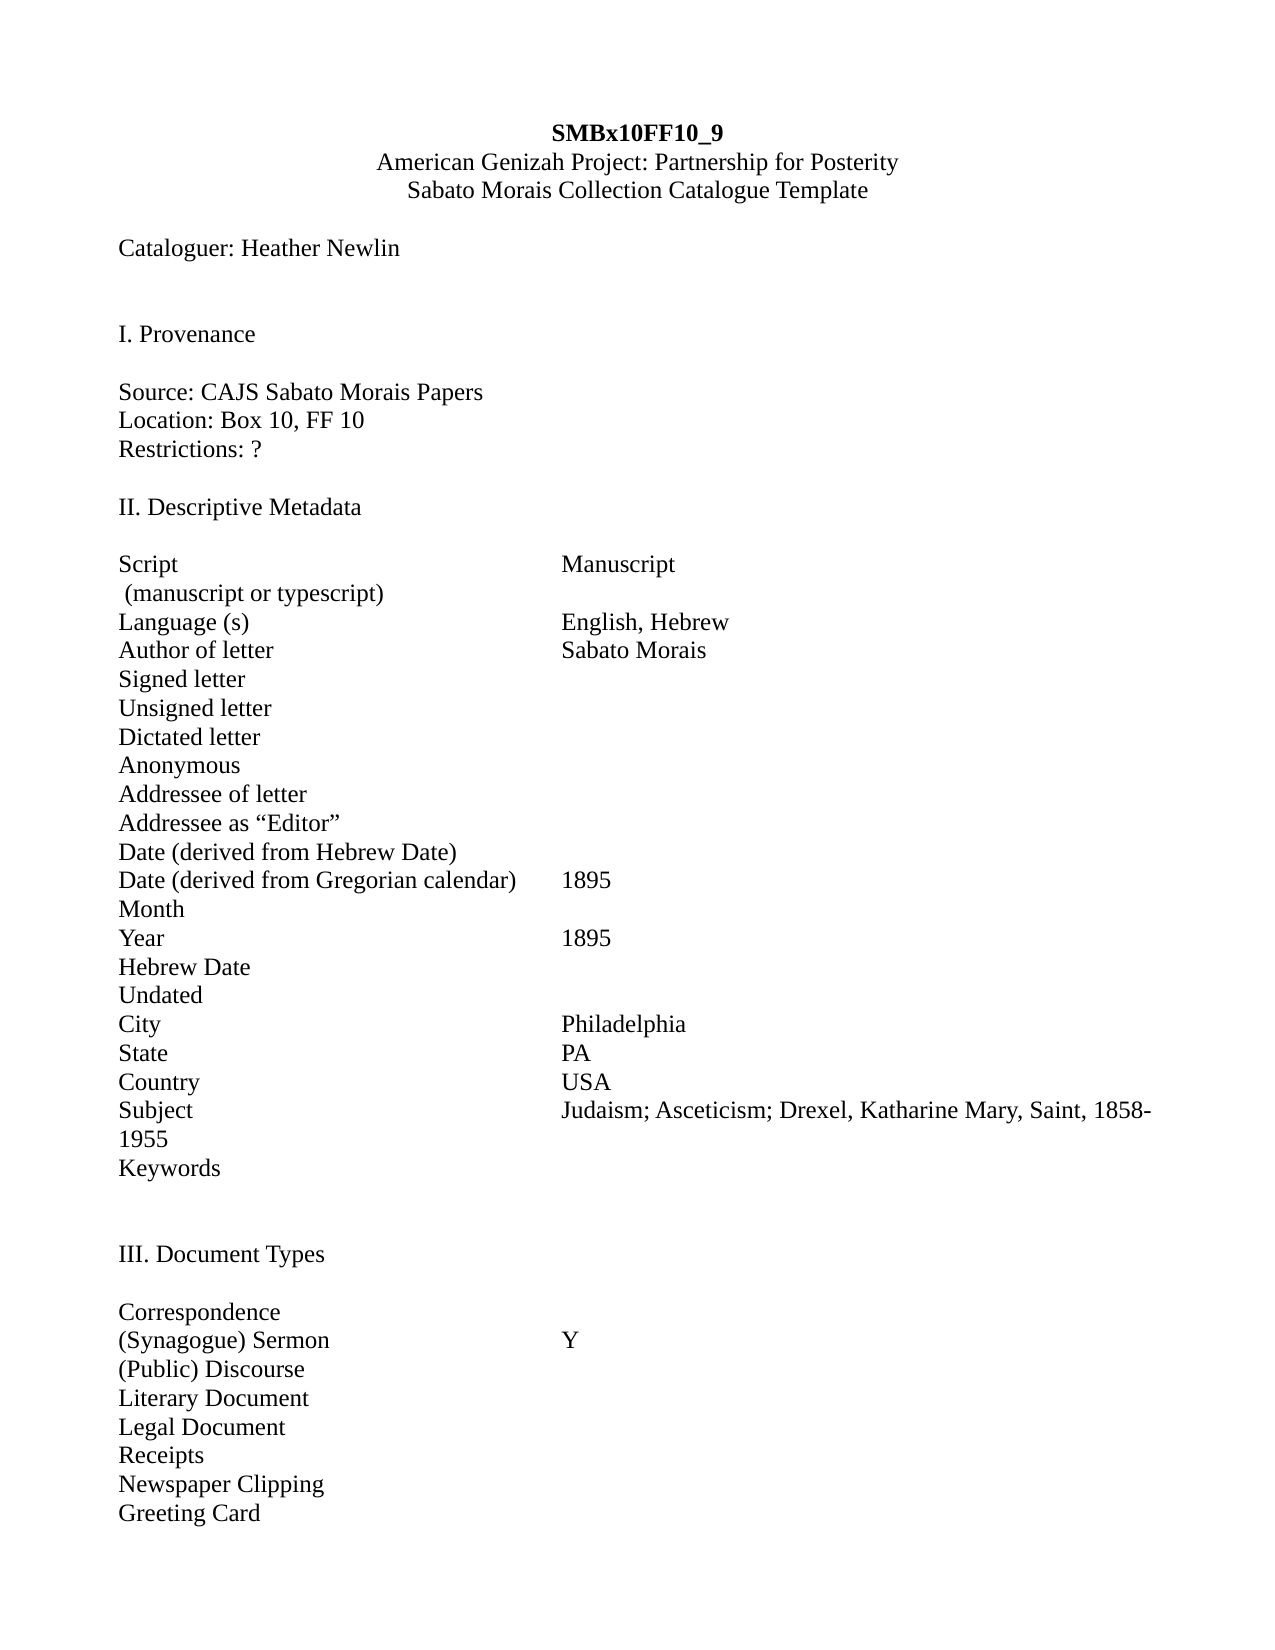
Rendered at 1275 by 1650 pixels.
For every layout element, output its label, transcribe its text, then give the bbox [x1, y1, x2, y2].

text Unsigned letter [118, 693, 1157, 722]
text Country USA [118, 1067, 1157, 1096]
text Sabato Morais Collection Catalogue Template [118, 176, 1157, 204]
text Author of letter Sabato Morais [118, 636, 1157, 664]
text Anonymous [118, 751, 1157, 779]
text Restrictions: ? [118, 434, 1157, 463]
text Newspaper Clipping [118, 1469, 1157, 1498]
text I. Provenance [118, 319, 1157, 348]
text Receipts [118, 1441, 1157, 1469]
text II. Descriptive Metadata [118, 492, 1157, 521]
text Date (derived from Hebrew Date) [118, 837, 1157, 866]
text Year 1895 [118, 923, 1157, 952]
text Language (s) English, Hebrew [118, 607, 1157, 636]
text Addressee of letter [118, 779, 1157, 808]
text Cataloguer: Heather Newlin [118, 233, 1157, 262]
text Legal Document [118, 1412, 1157, 1441]
text Month [118, 894, 1157, 923]
text SMBx10FF10_9 [118, 118, 1157, 147]
text Source: CAJS Sabato Morais Papers [118, 377, 1157, 406]
text City Philadelphia [118, 1009, 1157, 1038]
text Correspondence [118, 1297, 1157, 1326]
text Literary Document [118, 1383, 1157, 1412]
text Script Manuscript [118, 549, 1157, 578]
text Greeting Card [118, 1498, 1157, 1527]
text Keywords [118, 1153, 1157, 1182]
text Undated [118, 981, 1157, 1009]
text Signed letter [118, 664, 1157, 693]
text State PA [118, 1038, 1157, 1067]
text American Genizah Project: Partnership for Posterity [118, 147, 1157, 176]
text (manuscript or typescript) [118, 578, 1157, 607]
text Dictated letter [118, 722, 1157, 751]
text Location: Box 10, FF 10 [118, 406, 1157, 434]
text Date (derived from Gregorian calendar) 1895 [118, 866, 1157, 894]
text (Synagogue) Sermon Y [118, 1326, 1157, 1354]
text Subject Judaism; Asceticism; Drexel, Katharine Mary, Saint, 1858-1955 [118, 1096, 1157, 1153]
text Hebrew Date [118, 952, 1157, 981]
text (Public) Discourse [118, 1354, 1157, 1383]
text Addressee as “Editor” [118, 808, 1157, 837]
text III. Document Types [118, 1239, 1157, 1268]
